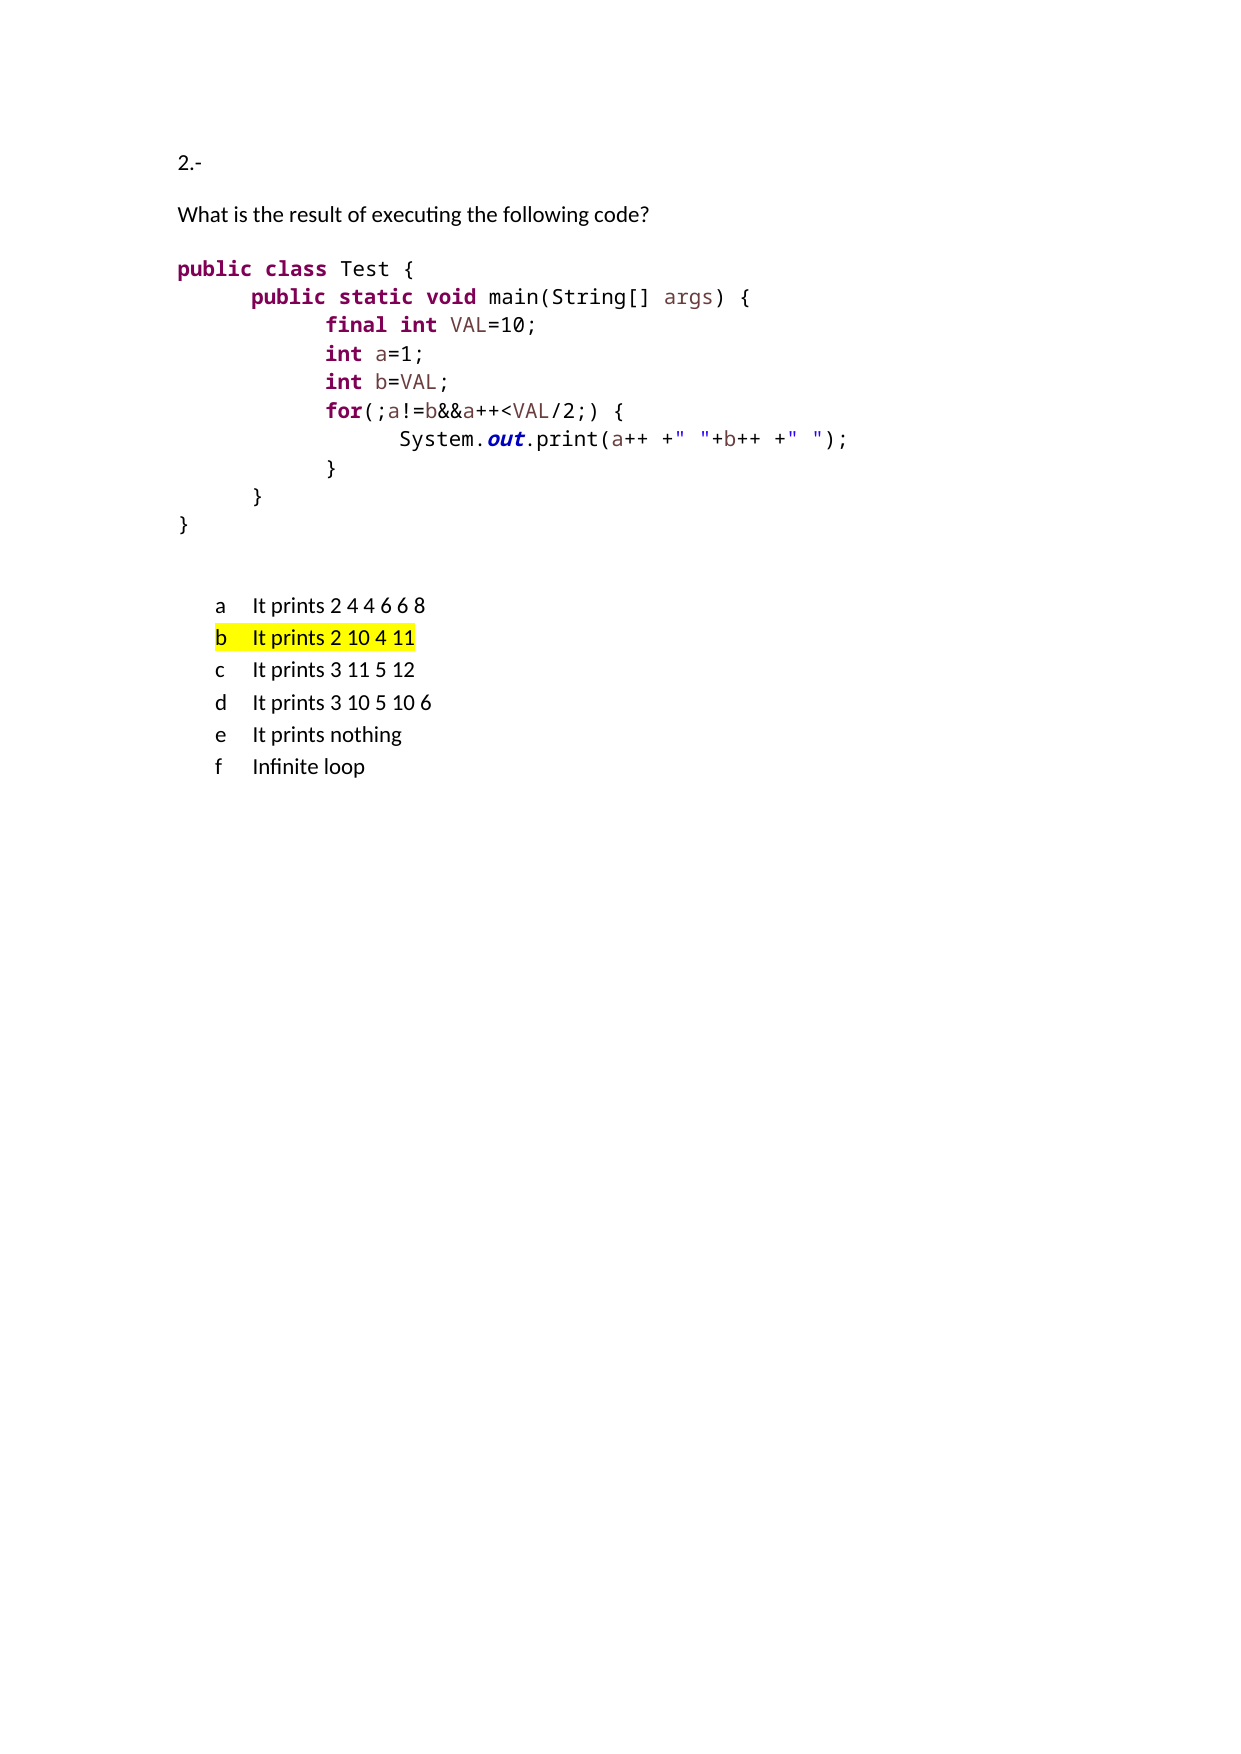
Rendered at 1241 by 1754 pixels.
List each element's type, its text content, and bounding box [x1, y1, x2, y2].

list It prints nothing [215, 720, 1063, 748]
text } [177, 481, 1063, 509]
text System.out.print(a++ +" "+b++ +" "); [177, 424, 1063, 453]
text final int VAL=10; [177, 311, 1063, 339]
list It prints 2 4 4 6 6 8 [215, 591, 1063, 619]
text public static void main(String[] args) { [177, 282, 1063, 311]
list It prints 2 10 4 11 [215, 623, 1063, 651]
text } [177, 509, 1063, 538]
text } [177, 453, 1063, 481]
text What is the result of executing the following code? [177, 201, 1063, 229]
text int a=1; [177, 339, 1063, 367]
list It prints 3 10 5 10 6 [215, 688, 1063, 716]
text public class Test { [177, 254, 1063, 282]
list It prints 3 11 5 12 [215, 655, 1063, 683]
text int b=VAL; [177, 367, 1063, 396]
list Infinite loop [215, 752, 1063, 780]
text 2.- [177, 148, 1063, 176]
text for(;a!=b&&a++<VAL/2;) { [177, 396, 1063, 424]
